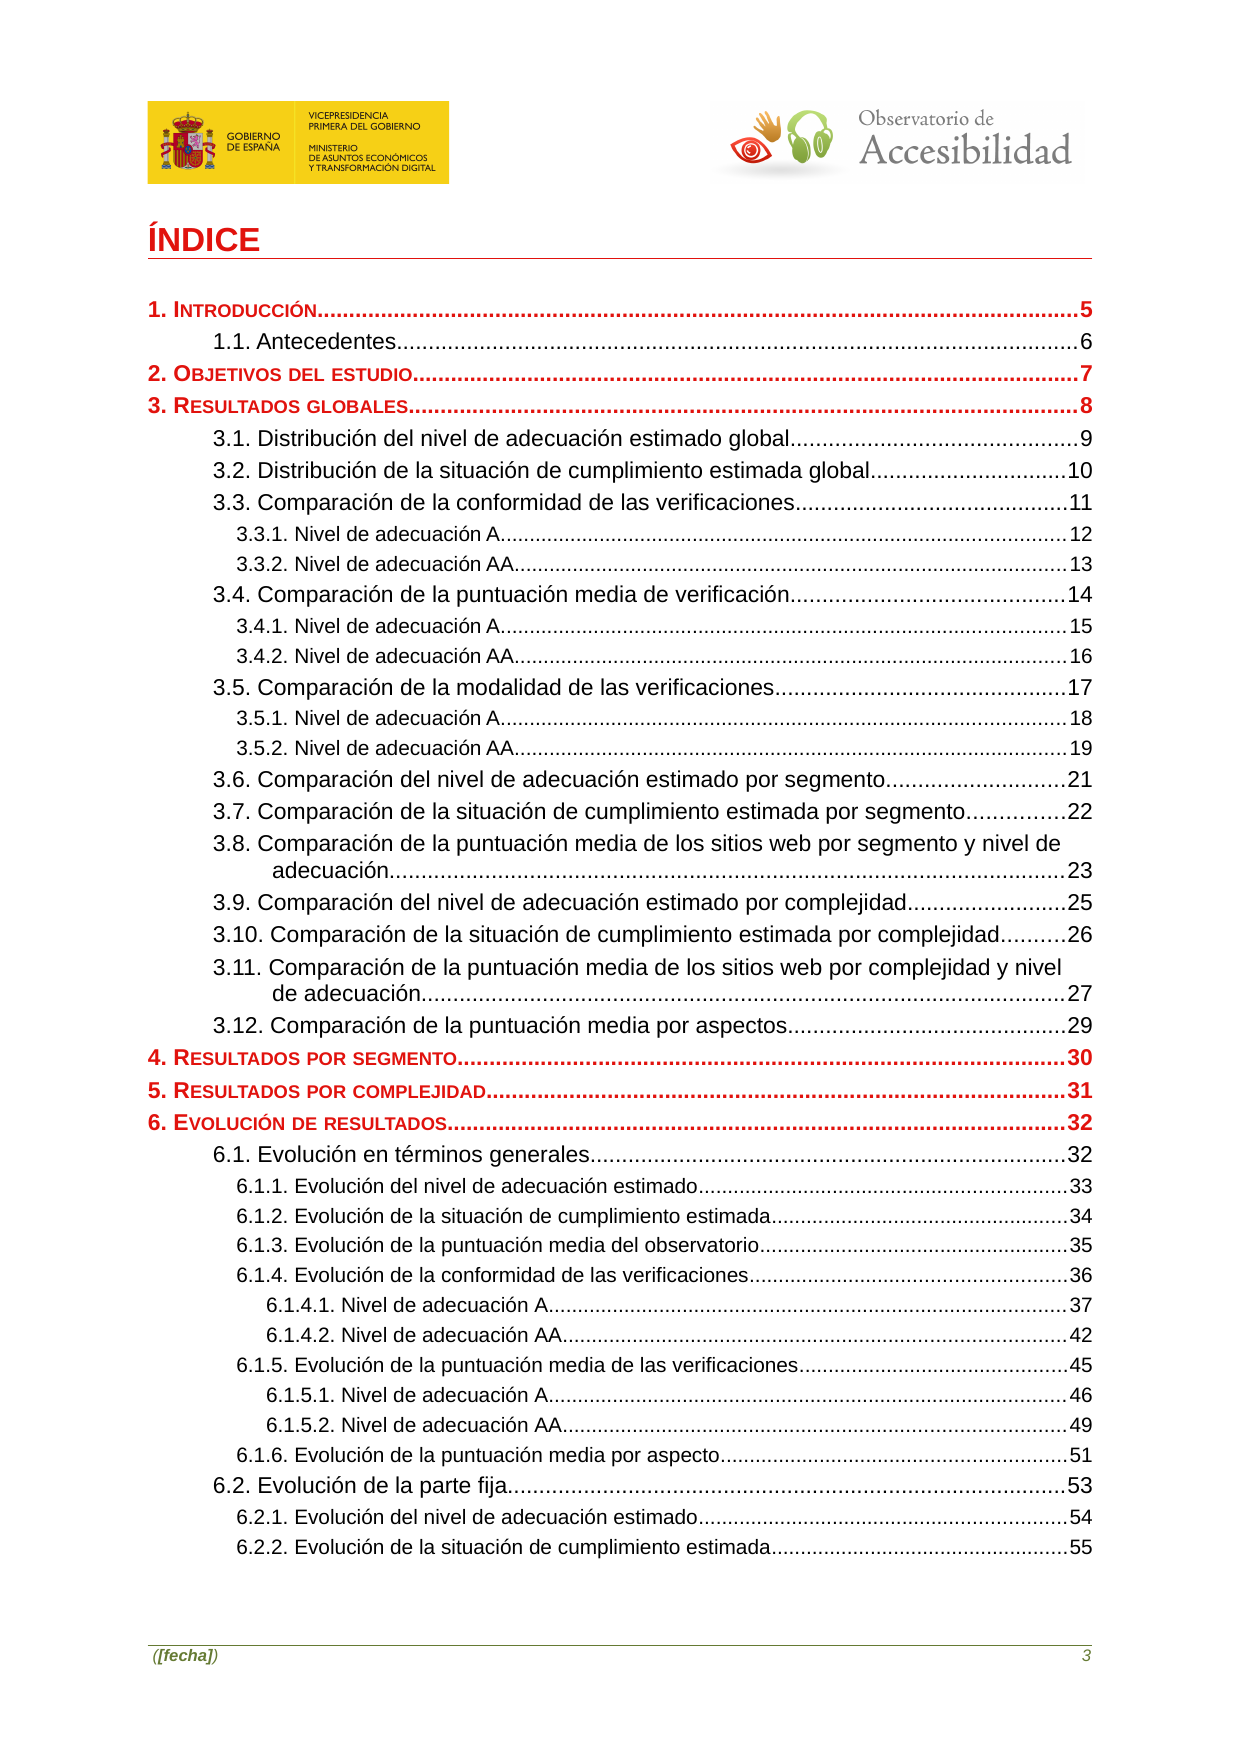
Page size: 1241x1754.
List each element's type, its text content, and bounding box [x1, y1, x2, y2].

text 3.6. Comparación del nivel de adecuación estimado por segmento 21 [213, 766, 1092, 792]
text 5. Resultados por complejidad 31 [148, 1077, 1092, 1103]
text 6.2.1. Evolución del nivel de adecuación estimado 54 [236, 1505, 1092, 1529]
text 3.9. Comparación del nivel de adecuación estimado por complejidad 25 [213, 889, 1092, 915]
text 6.1.3. Evolución de la puntuación media del observatorio 35 [236, 1233, 1092, 1257]
text 1. Introducción 5 [148, 296, 1092, 322]
text 3. Resultados globales 8 [148, 392, 1092, 419]
text 3.4.2. Nivel de adecuación AA 16 [236, 644, 1092, 668]
text 3.2. Distribución de la situación de cumplimiento estimada global 10 [213, 457, 1092, 483]
text 3.10. Comparación de la situación de cumplimiento estimada por complejidad 26 [213, 921, 1092, 947]
text 3.7. Comparación de la situación de cumplimiento estimada por segmento 22 [213, 798, 1092, 824]
text 6.1.5.2. Nivel de adecuación AA 49 [266, 1413, 1092, 1437]
text 6.2. Evolución de la parte fija 53 [213, 1472, 1092, 1499]
picture [147, 101, 450, 184]
text 6.1.4.1. Nivel de adecuación A 37 [266, 1293, 1092, 1317]
text 3.3.2. Nivel de adecuación AA 13 [236, 552, 1092, 576]
text 6.1. Evolución en términos generales 32 [213, 1141, 1092, 1168]
text 3.4.1. Nivel de adecuación A 15 [236, 614, 1092, 638]
text 6.1.4.2. Nivel de adecuación AA 42 [266, 1323, 1092, 1347]
text 3.5. Comparación de la modalidad de las verificaciones 17 [213, 673, 1092, 700]
text 4. Resultados por segmento 30 [148, 1044, 1092, 1071]
text 6.1.5. Evolución de la puntuación media de las verificaciones 45 [236, 1353, 1092, 1377]
text 6.1.2. Evolución de la situación de cumplimiento estimada 34 [236, 1203, 1092, 1227]
text 6.1.4. Evolución de la conformidad de las verificaciones 36 [236, 1263, 1092, 1287]
text 6.1.6. Evolución de la puntuación media por aspecto 51 [236, 1443, 1092, 1467]
text 3.5.2. Nivel de adecuación AA 19 [236, 736, 1092, 760]
text 1.1. Antecedentes 6 [213, 328, 1092, 354]
text 6.1.1. Evolución del nivel de adecuación estimado 33 [236, 1173, 1092, 1197]
text 2. Objetivos del estudio 7 [148, 360, 1092, 387]
text 6.2.2. Evolución de la situación de cumplimiento estimada 55 [236, 1535, 1092, 1559]
text 3.3.1. Nivel de adecuación A 12 [236, 522, 1092, 546]
text 3.8. Comparación de la puntuación media de los sitios web por segmento y nivel de adecuación 23 [213, 830, 1092, 883]
text 3.5.1. Nivel de adecuación A 18 [236, 706, 1092, 730]
text 6. Evolución de resultados 32 [148, 1109, 1092, 1135]
text 6.1.5.1. Nivel de adecuación A 46 [266, 1383, 1092, 1407]
text 3.11. Comparación de la puntuación media de los sitios web por complejidad y nivel de adecuación 27 [213, 953, 1092, 1006]
picture [710, 101, 1086, 184]
text 3.4. Comparación de la puntuación media de verificación 14 [213, 581, 1092, 608]
text 3.12. Comparación de la puntuación media por aspectos 29 [213, 1012, 1092, 1038]
text 3.3. Comparación de la conformidad de las verificaciones 11 [213, 489, 1092, 516]
text 3.1. Distribución del nivel de adecuación estimado global 9 [213, 425, 1092, 451]
text Índice [148, 220, 1092, 258]
